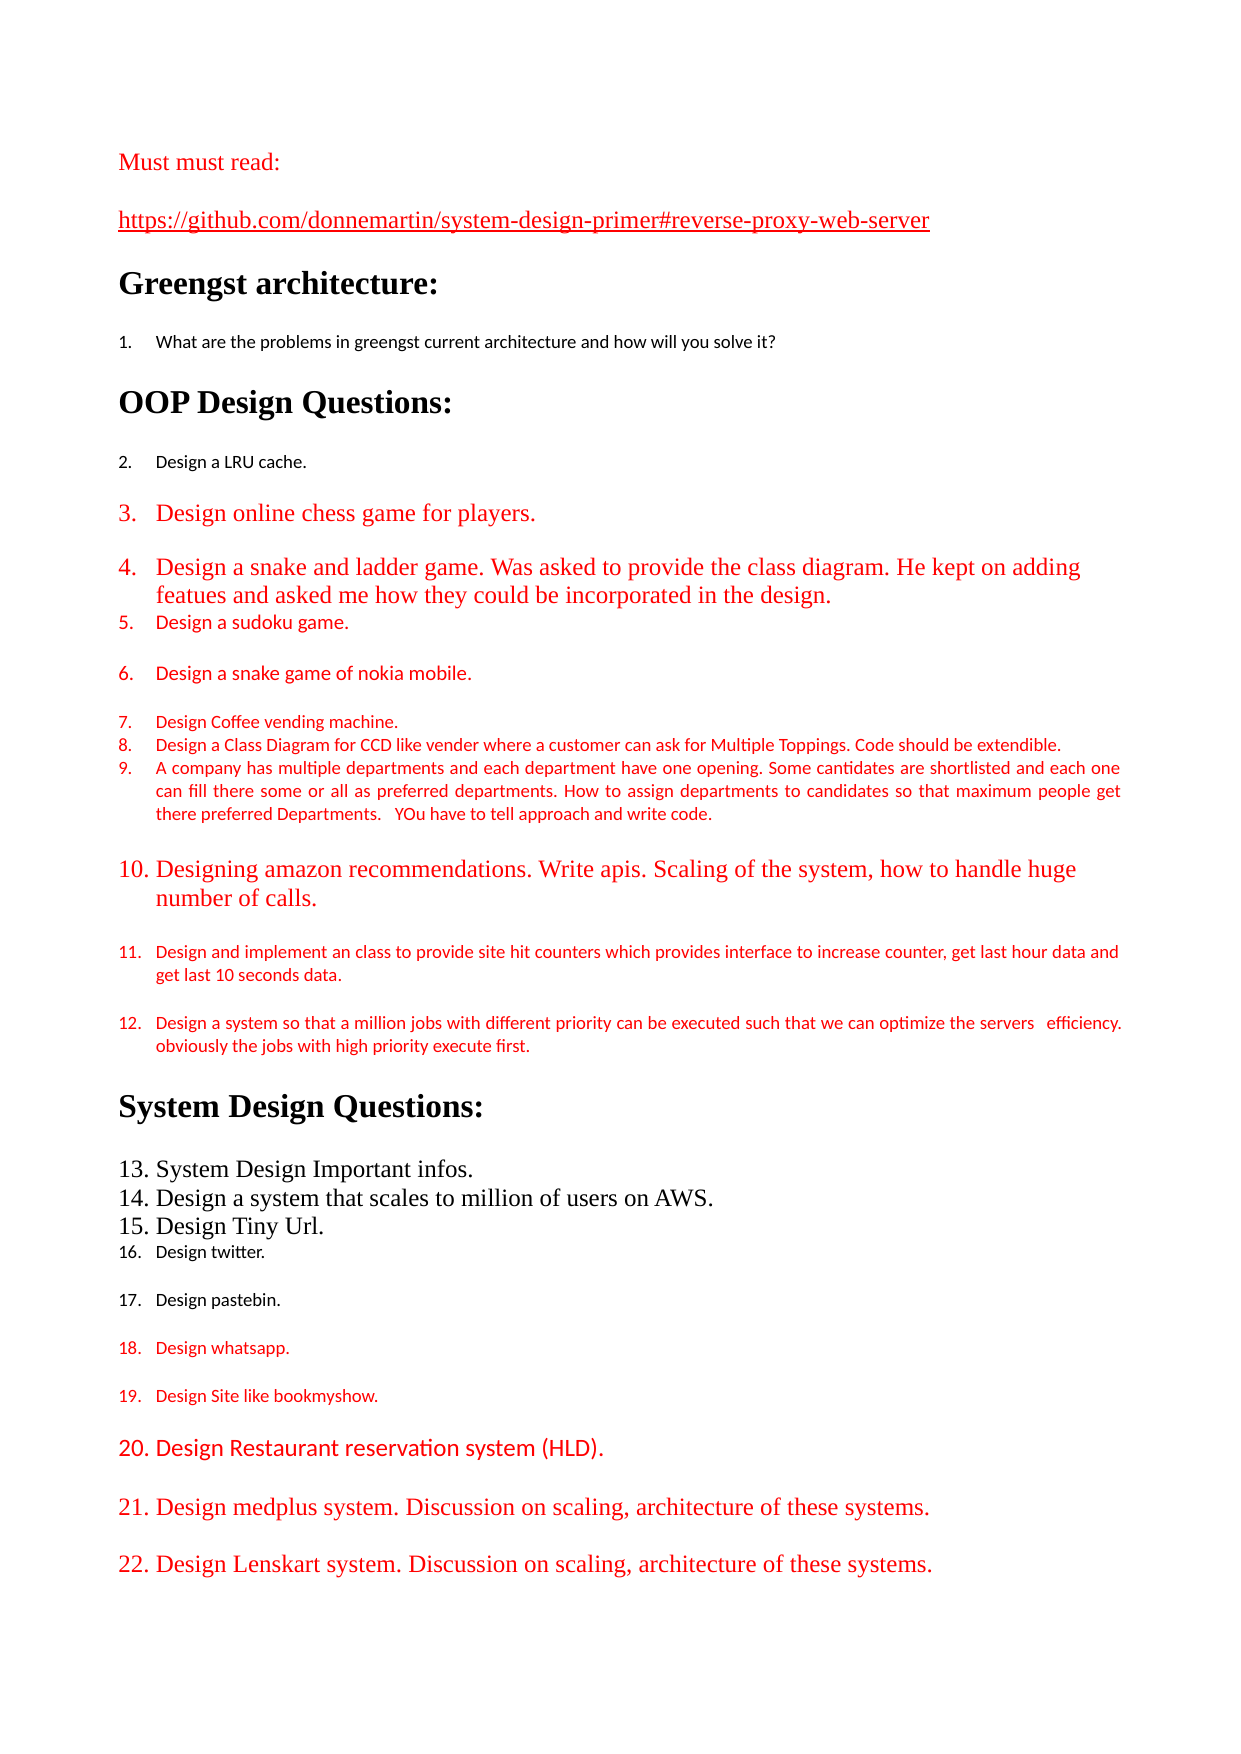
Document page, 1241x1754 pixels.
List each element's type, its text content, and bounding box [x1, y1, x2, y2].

text System Design Questions: [118, 1086, 1122, 1125]
list Design Coffee vending machine. [118, 710, 1122, 733]
text Greengst architecture: [118, 263, 1122, 301]
list Design a system so that a million jobs with different priority can be executed such that we can optimize the servers efficiency. obviously the jobs with high priority execute first. [118, 1011, 1122, 1057]
list Design Restaurant reservation system (HLD). [118, 1432, 1122, 1462]
text OOP Design Questions: [118, 383, 1122, 421]
list What are the problems in greengst current architecture and how will you solve it? [118, 331, 1122, 353]
list Design online chess game for players. [118, 498, 1122, 527]
text https://github.com/donnemartin/system-design-primer#reverse-proxy-web-server [118, 205, 1122, 234]
list Design a snake and ladder game. Was asked to provide the class diagram. He kept on adding featues and asked me how they could be incorporated in the design. [118, 552, 1122, 609]
list Design a system that scales to million of users on AWS. [118, 1183, 1122, 1211]
list Design pastebin. [118, 1288, 1122, 1311]
list Designing amazon recommendations. Write apis. Scaling of the system, how to handle huge number of calls. [118, 854, 1122, 911]
list Design a LRU cache. [118, 450, 1122, 473]
list Design a sudoku game. [118, 609, 1122, 635]
list Design a snake game of nokia mobile. [118, 660, 1122, 685]
list Design a Class Diagram for CCD like vender where a customer can ask for Multiple Toppings. Code should be extendible. [118, 733, 1122, 756]
list Design Site like bookmyshow. [118, 1384, 1122, 1407]
list Design Tiny Url. [118, 1211, 1122, 1240]
list Design and implement an class to provide site hit counters which provides interface to increase counter, get last hour data and get last 10 seconds data. [118, 941, 1122, 986]
list Design Lenskart system. Discussion on scaling, architecture of these systems. [118, 1549, 1122, 1578]
list A company has multiple departments and each department have one opening. Some cantidates are shortlisted and each one can fill there some or all as preferred departments. How to assign departments to candidates so that maximum people get there preferred Departments. YOu have to tell approach and write code. [118, 756, 1122, 825]
text Must must read: [118, 147, 1122, 176]
list Design twitter. [118, 1240, 1122, 1263]
list System Design Important infos. [118, 1154, 1122, 1183]
list Design medplus system. Discussion on scaling, architecture of these systems. [118, 1492, 1122, 1520]
list Design whatsapp. [118, 1336, 1122, 1359]
